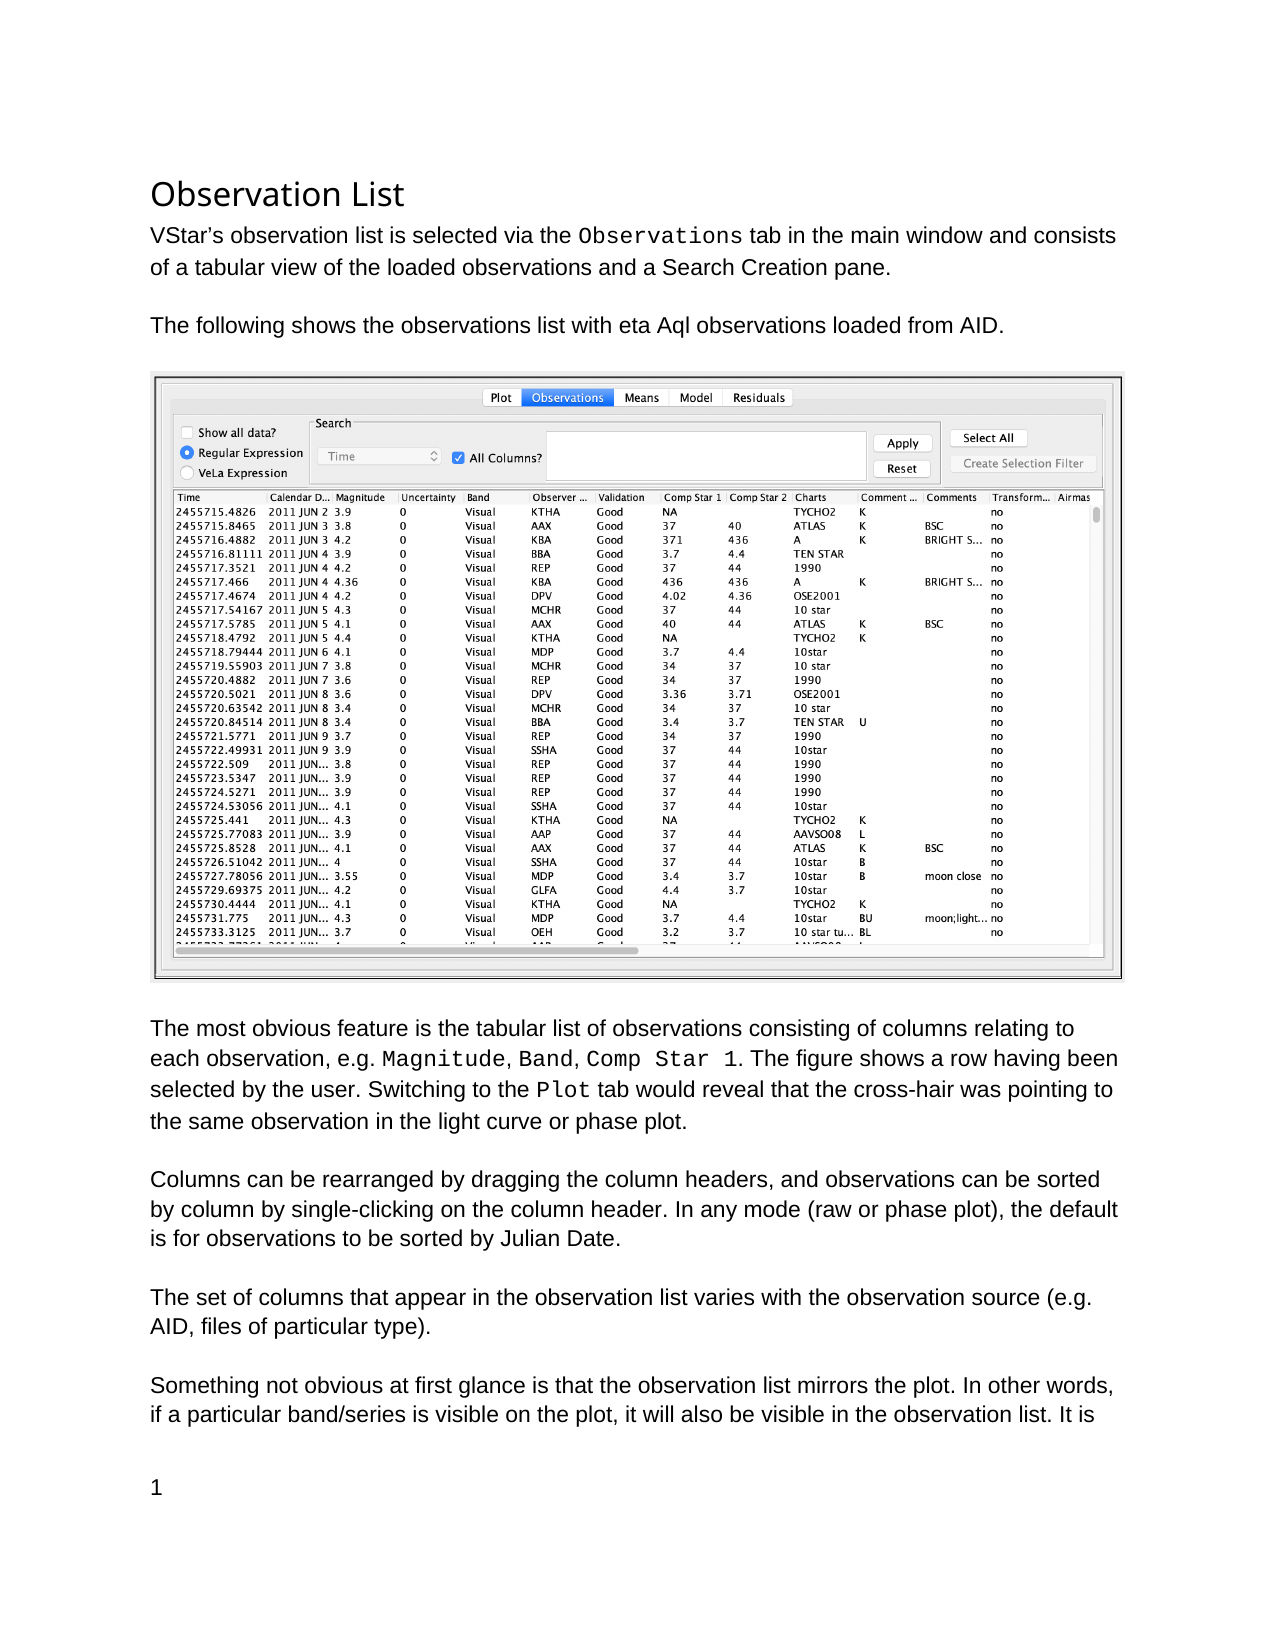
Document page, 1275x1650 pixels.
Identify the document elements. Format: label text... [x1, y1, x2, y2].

text Something not obvious at first glance is that the observation list mirrors the plot. In other words, if a particular band/series is visible on the plot, it will also be visible in the observation list. It is [150, 1373, 1125, 1428]
picture [150, 371, 1125, 983]
text Columns can be rearranged by dragging the column headers, and observations can be sorted by column by single-clicking on the column header. In any mode (raw or phase plot), the default is for observations to be sorted by Julian Date. [150, 1167, 1125, 1252]
subtitle Observation List [150, 171, 1125, 216]
text VStar’s observation list is selected via the Observations tab in the main window and consists of a tabular view of the loaded observations and a Search Creation pane. [150, 223, 1125, 280]
text The most obvious feature is the tabular list of observations consisting of columns relating to each observation, e.g. Magnitude, Band, Comp Star 1. The figure shows a row having been selected by the user. Switching to the Plot tab would reveal that the cross-hair was pointing to the same observation in the light curve or phase plot. [150, 1016, 1125, 1134]
text The set of columns that appear in the observation list varies with the observation source (e.g. AID, files of particular type). [150, 1285, 1125, 1340]
text The following shows the observations list with eta Aql observations loaded from AID. [150, 313, 1125, 339]
